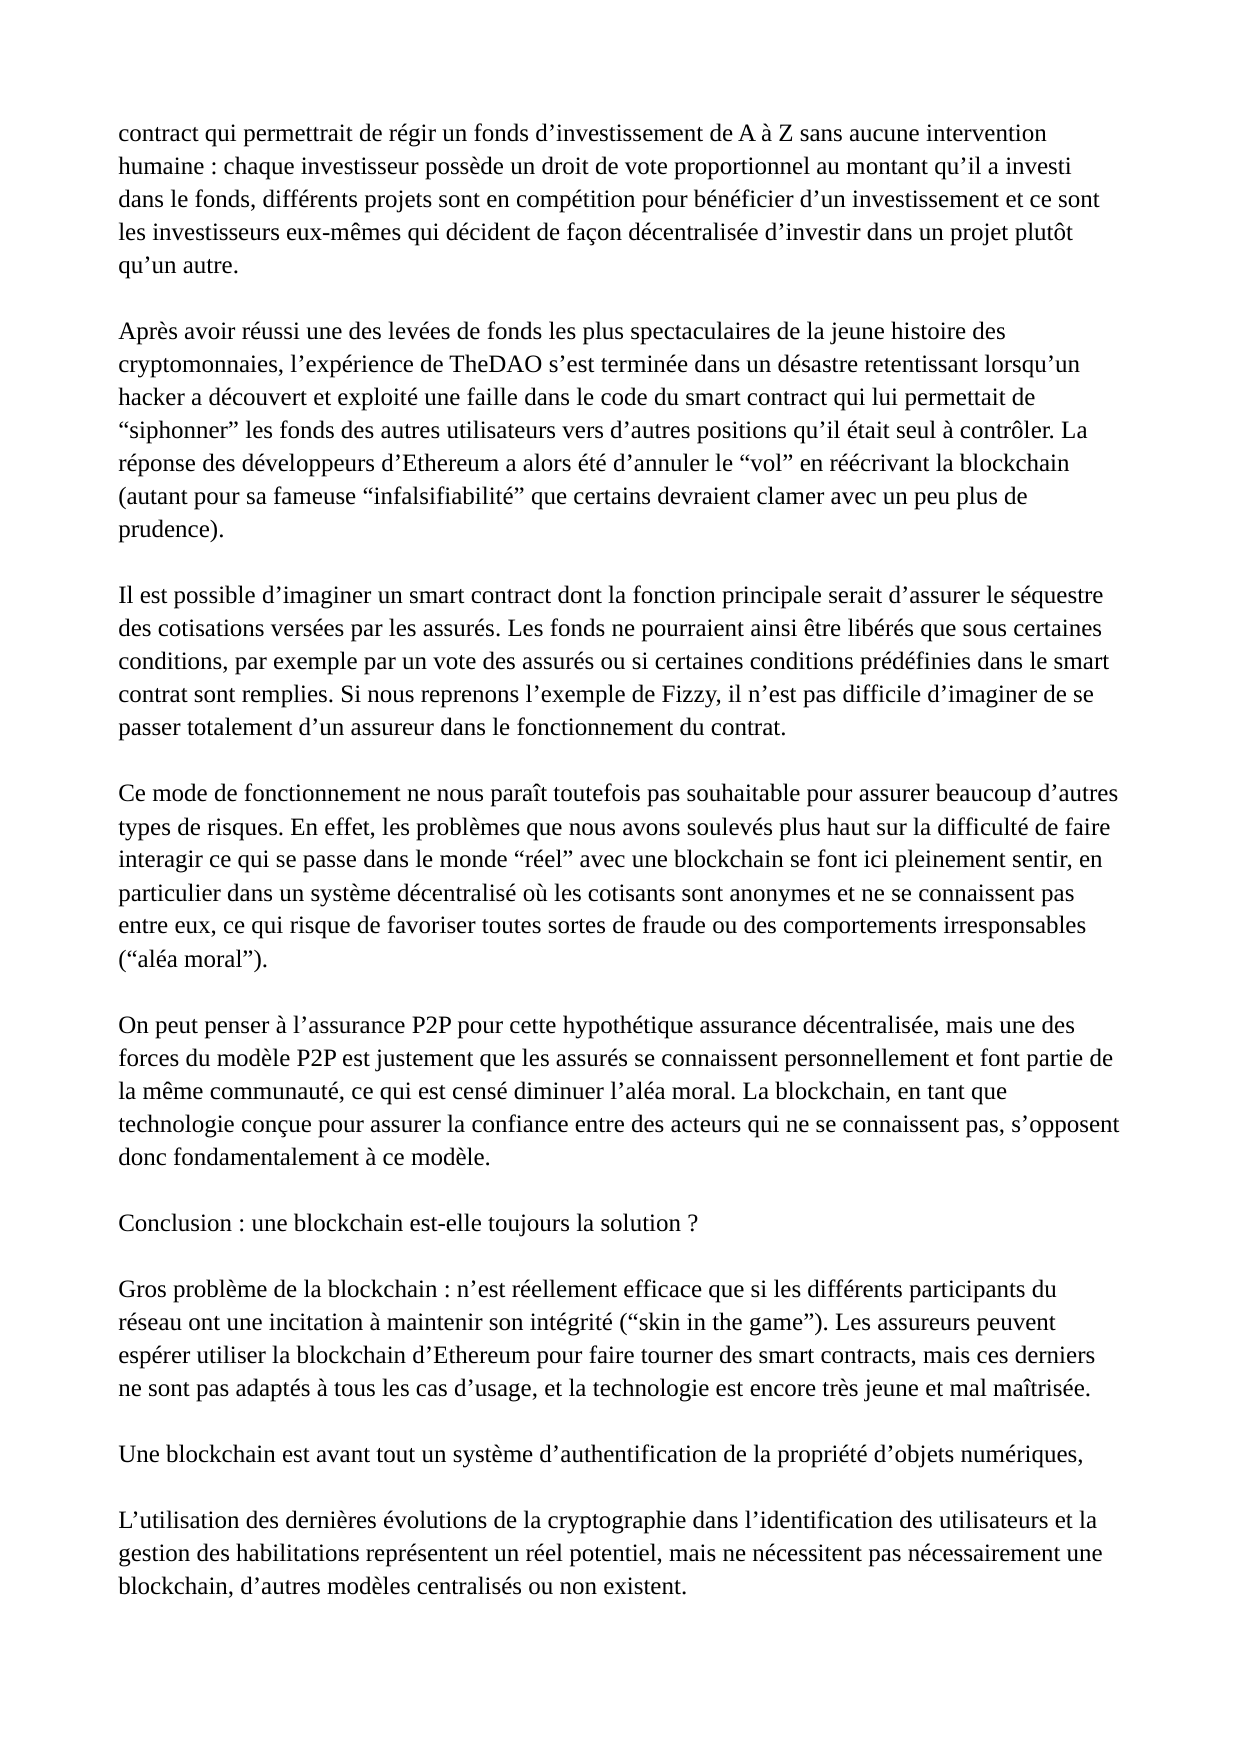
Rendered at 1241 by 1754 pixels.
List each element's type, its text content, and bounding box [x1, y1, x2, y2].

text Ce mode de fonctionnement ne nous paraît toutefois pas souhaitable pour assurer beaucoup d’autres types de risques. En effet, les problèmes que nous avons soulevés plus haut sur la difficulté de faire interagir ce qui se passe dans le monde “réel” avec une blockchain se font ici pleinement sentir, en particulier dans un système décentralisé où les cotisants sont anonymes et ne se connaissent pas entre eux, ce qui risque de favoriser toutes sortes de fraude ou des comportements irresponsables (“aléa moral”). [118, 778, 1122, 972]
text Une blockchain est avant tout un système d’authentification de la propriété d’objets numériques, [118, 1439, 1122, 1468]
text On peut penser à l’assurance P2P pour cette hypothétique assurance décentralisée, mais une des forces du modèle P2P est justement que les assurés se connaissent personnellement et font partie de la même communauté, ce qui est censé diminuer l’aléa moral. La blockchain, en tant que technologie conçue pour assurer la confiance entre des acteurs qui ne se connaissent pas, s’opposent donc fondamentalement à ce modèle. [118, 1010, 1122, 1171]
text contract qui permettrait de régir un fonds d’investissement de A à Z sans aucune intervention humaine : chaque investisseur possède un droit de vote proportionnel au montant qu’il a investi dans le fonds, différents projets sont en compétition pour bénéficier d’un investissement et ce sont les investisseurs eux-mêmes qui décident de façon décentralisée d’investir dans un projet plutôt qu’un autre. [118, 118, 1122, 279]
text Gros problème de la blockchain : n’est réellement efficace que si les différents participants du réseau ont une incitation à maintenir son intégrité (“skin in the game”). Les assureurs peuvent espérer utiliser la blockchain d’Ethereum pour faire tourner des smart contracts, mais ces derniers ne sont pas adaptés à tous les cas d’usage, et la technologie est encore très jeune et mal maîtrisée. [118, 1274, 1122, 1402]
text Il est possible d’imaginer un smart contract dont la fonction principale serait d’assurer le séquestre des cotisations versées par les assurés. Les fonds ne pourraient ainsi être libérés que sous certaines conditions, par exemple par un vote des assurés ou si certaines conditions prédéfinies dans le smart contrat sont remplies. Si nous reprenons l’exemple de Fizzy, il n’est pas difficile d’imaginer de se passer totalement d’un assureur dans le fonctionnement du contrat. [118, 580, 1122, 741]
text Conclusion : une blockchain est-elle toujours la solution ? [118, 1208, 1122, 1237]
text Après avoir réussi une des levées de fonds les plus spectaculaires de la jeune histoire des cryptomonnaies, l’expérience de TheDAO s’est terminée dans un désastre retentissant lorsqu’un hacker a découvert et exploité une faille dans le code du smart contract qui lui permettait de “siphonner” les fonds des autres utilisateurs vers d’autres positions qu’il était seul à contrôler. La réponse des développeurs d’Ethereum a alors été d’annuler le “vol” en réécrivant la blockchain (autant pour sa fameuse “infalsifiabilité” que certains devraient clamer avec un peu plus de prudence). [118, 316, 1122, 543]
text L’utilisation des dernières évolutions de la cryptographie dans l’identification des utilisateurs et la gestion des habilitations représentent un réel potentiel, mais ne nécessitent pas nécessairement une blockchain, d’autres modèles centralisés ou non existent. [118, 1505, 1122, 1600]
